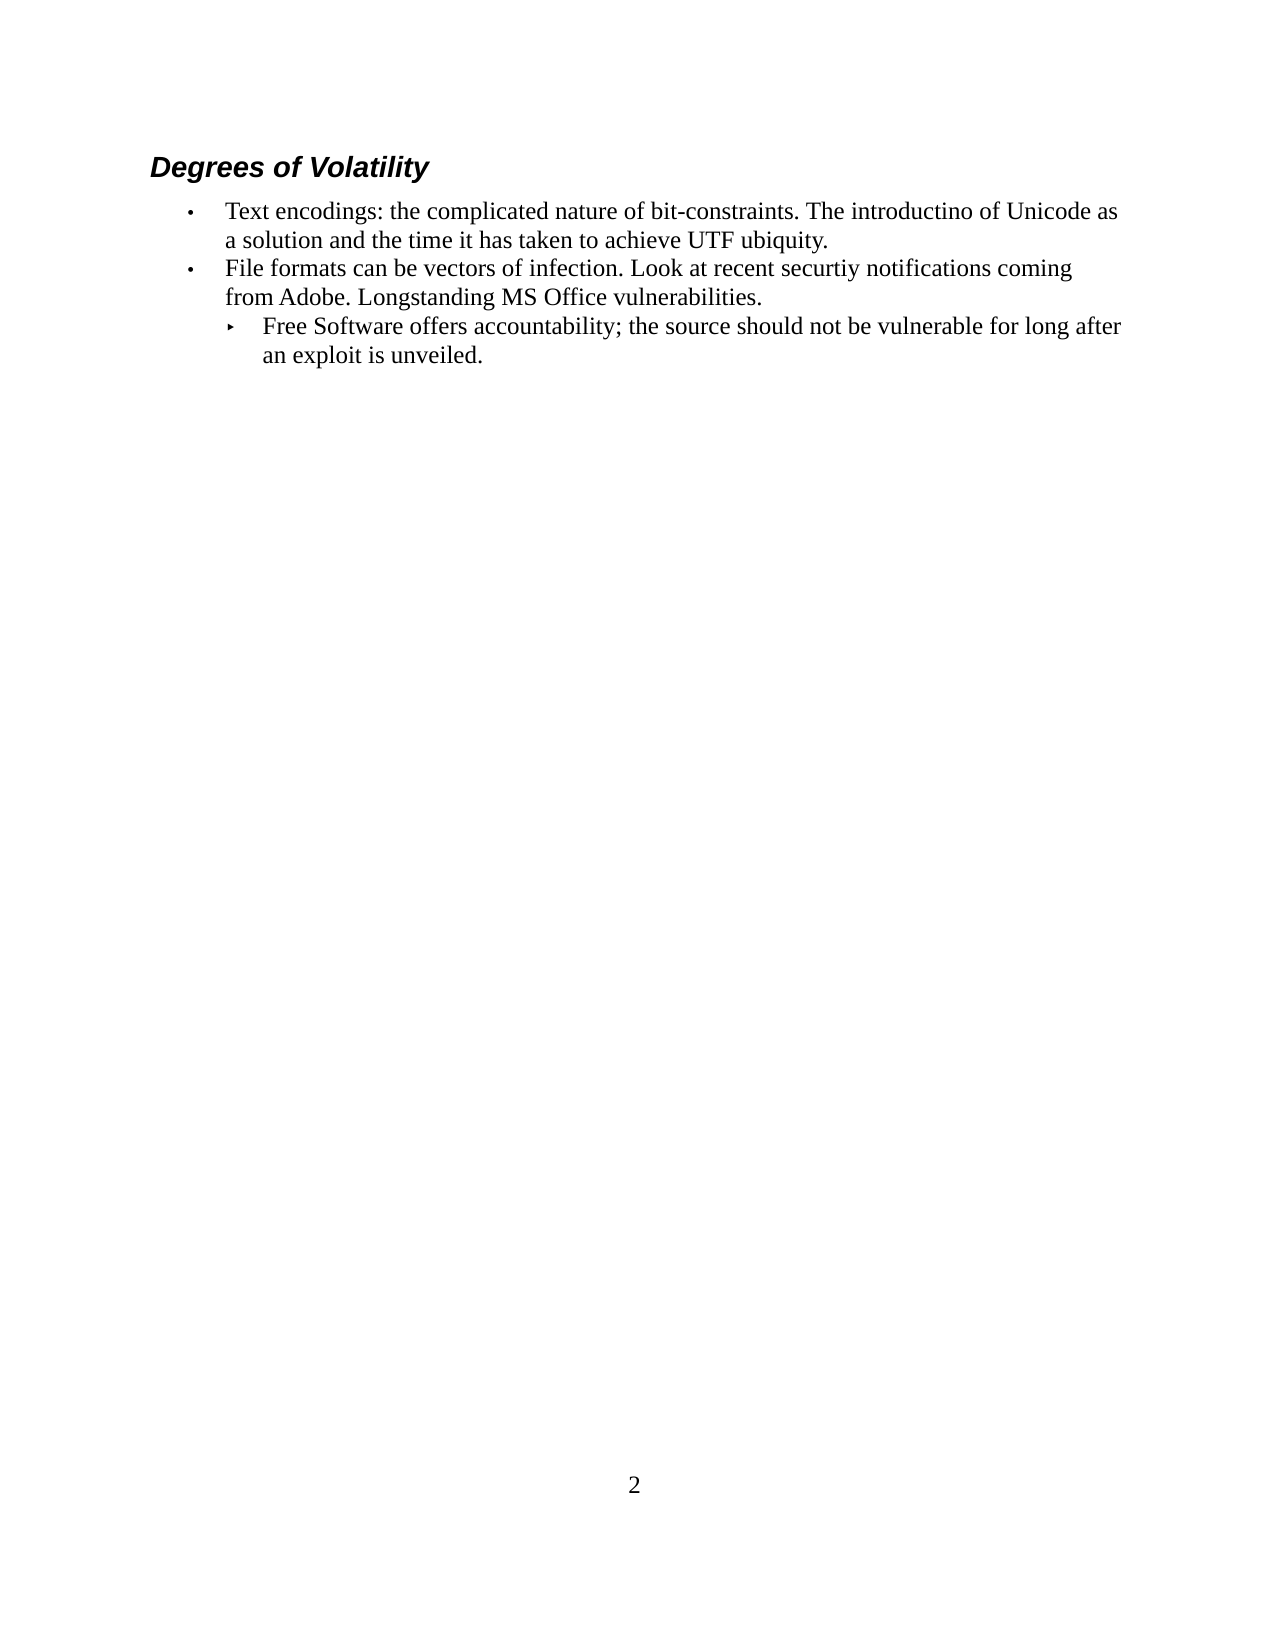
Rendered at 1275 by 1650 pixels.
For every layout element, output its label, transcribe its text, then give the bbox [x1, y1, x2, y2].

list Text encodings: the complicated nature of bit-constraints. The introductino of Unicode as a solution and the time it has taken to achieve UTF ubiquity. [187, 196, 1125, 253]
list Free Software offers accountability; the source should not be vulnerable for long after an exploit is unveiled. [225, 311, 1125, 368]
subtitle Degrees of Volatility [150, 150, 1125, 183]
list File formats can be vectors of infection. Look at recent securtiy notifications coming from Adobe. Longstanding MS Office vulnerabilities. [187, 253, 1125, 311]
